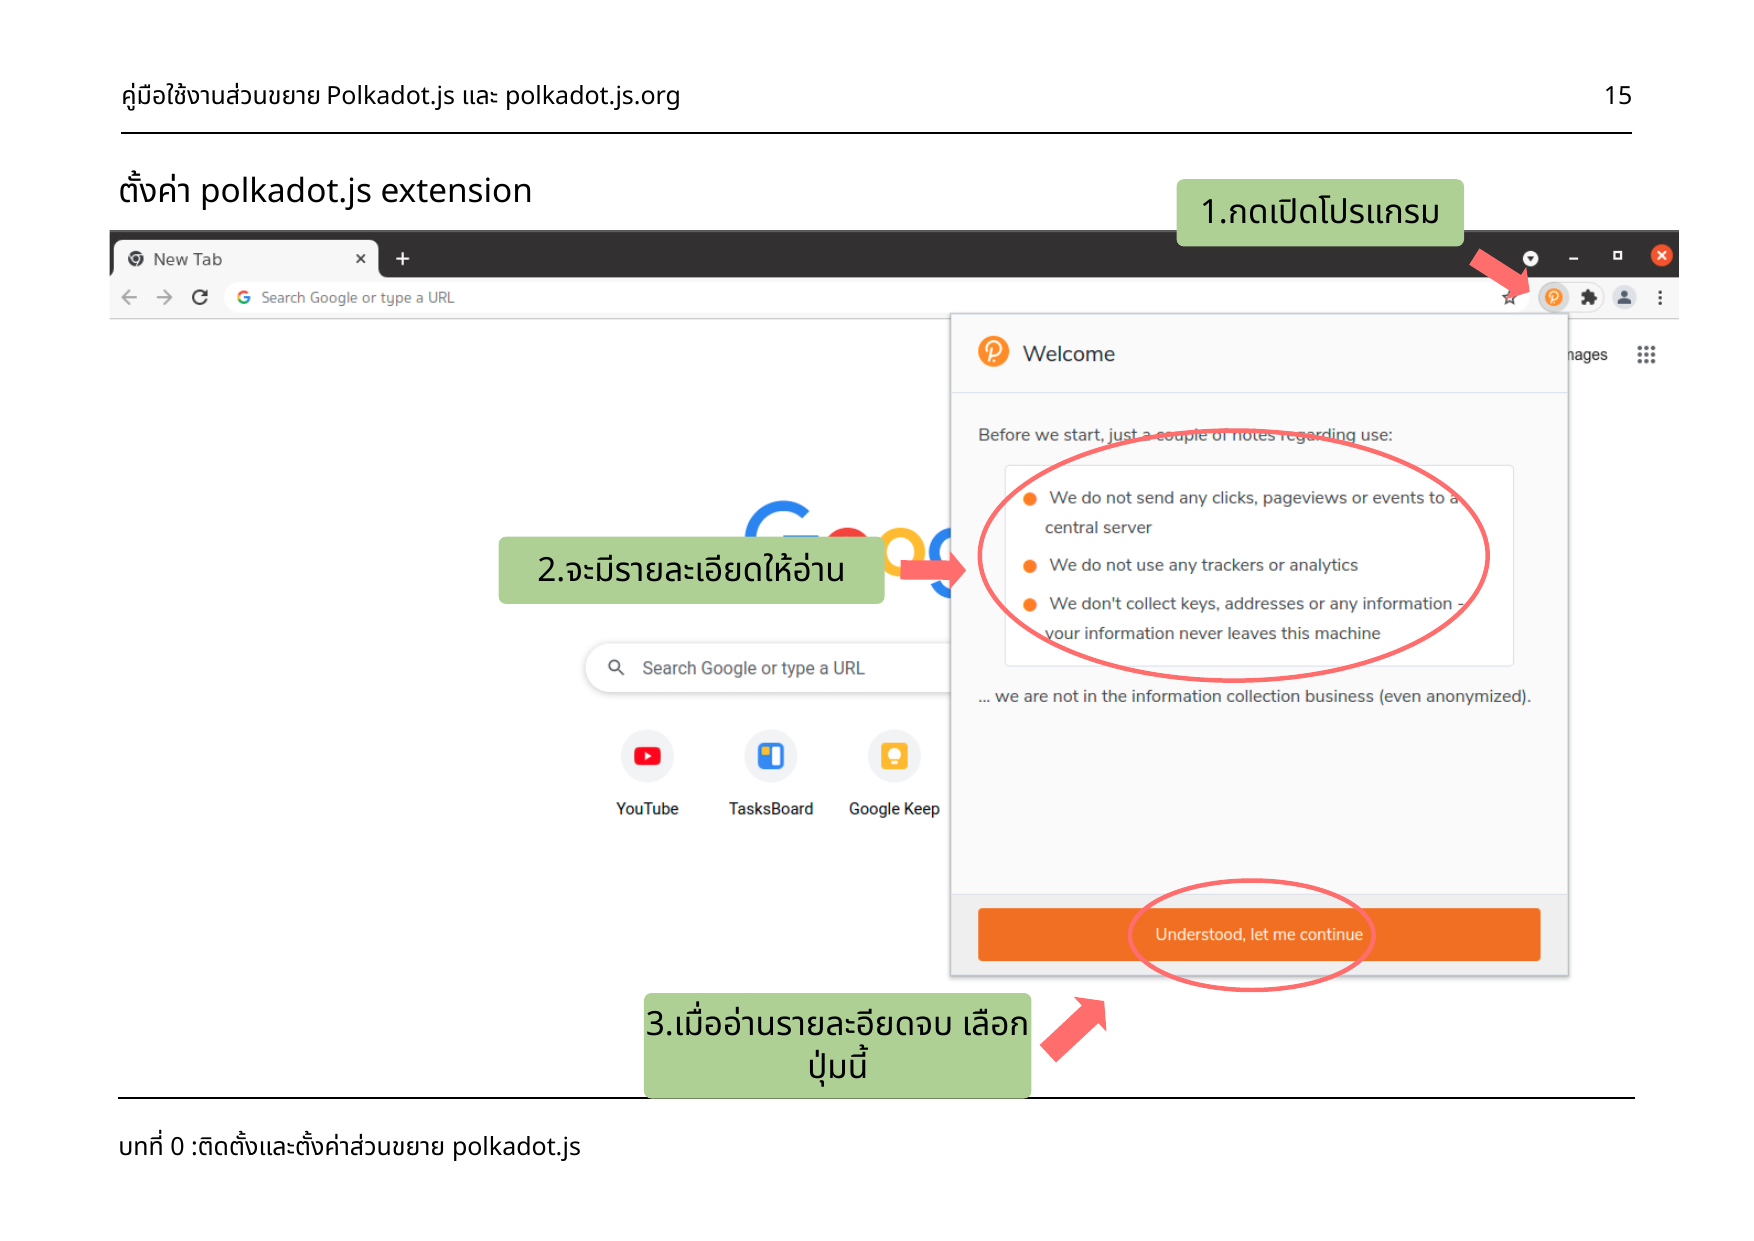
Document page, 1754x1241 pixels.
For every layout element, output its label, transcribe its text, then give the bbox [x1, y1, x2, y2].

picture [109, 230, 1679, 1048]
text ตั้งค่า polkadot.js extension [118, 167, 1635, 216]
